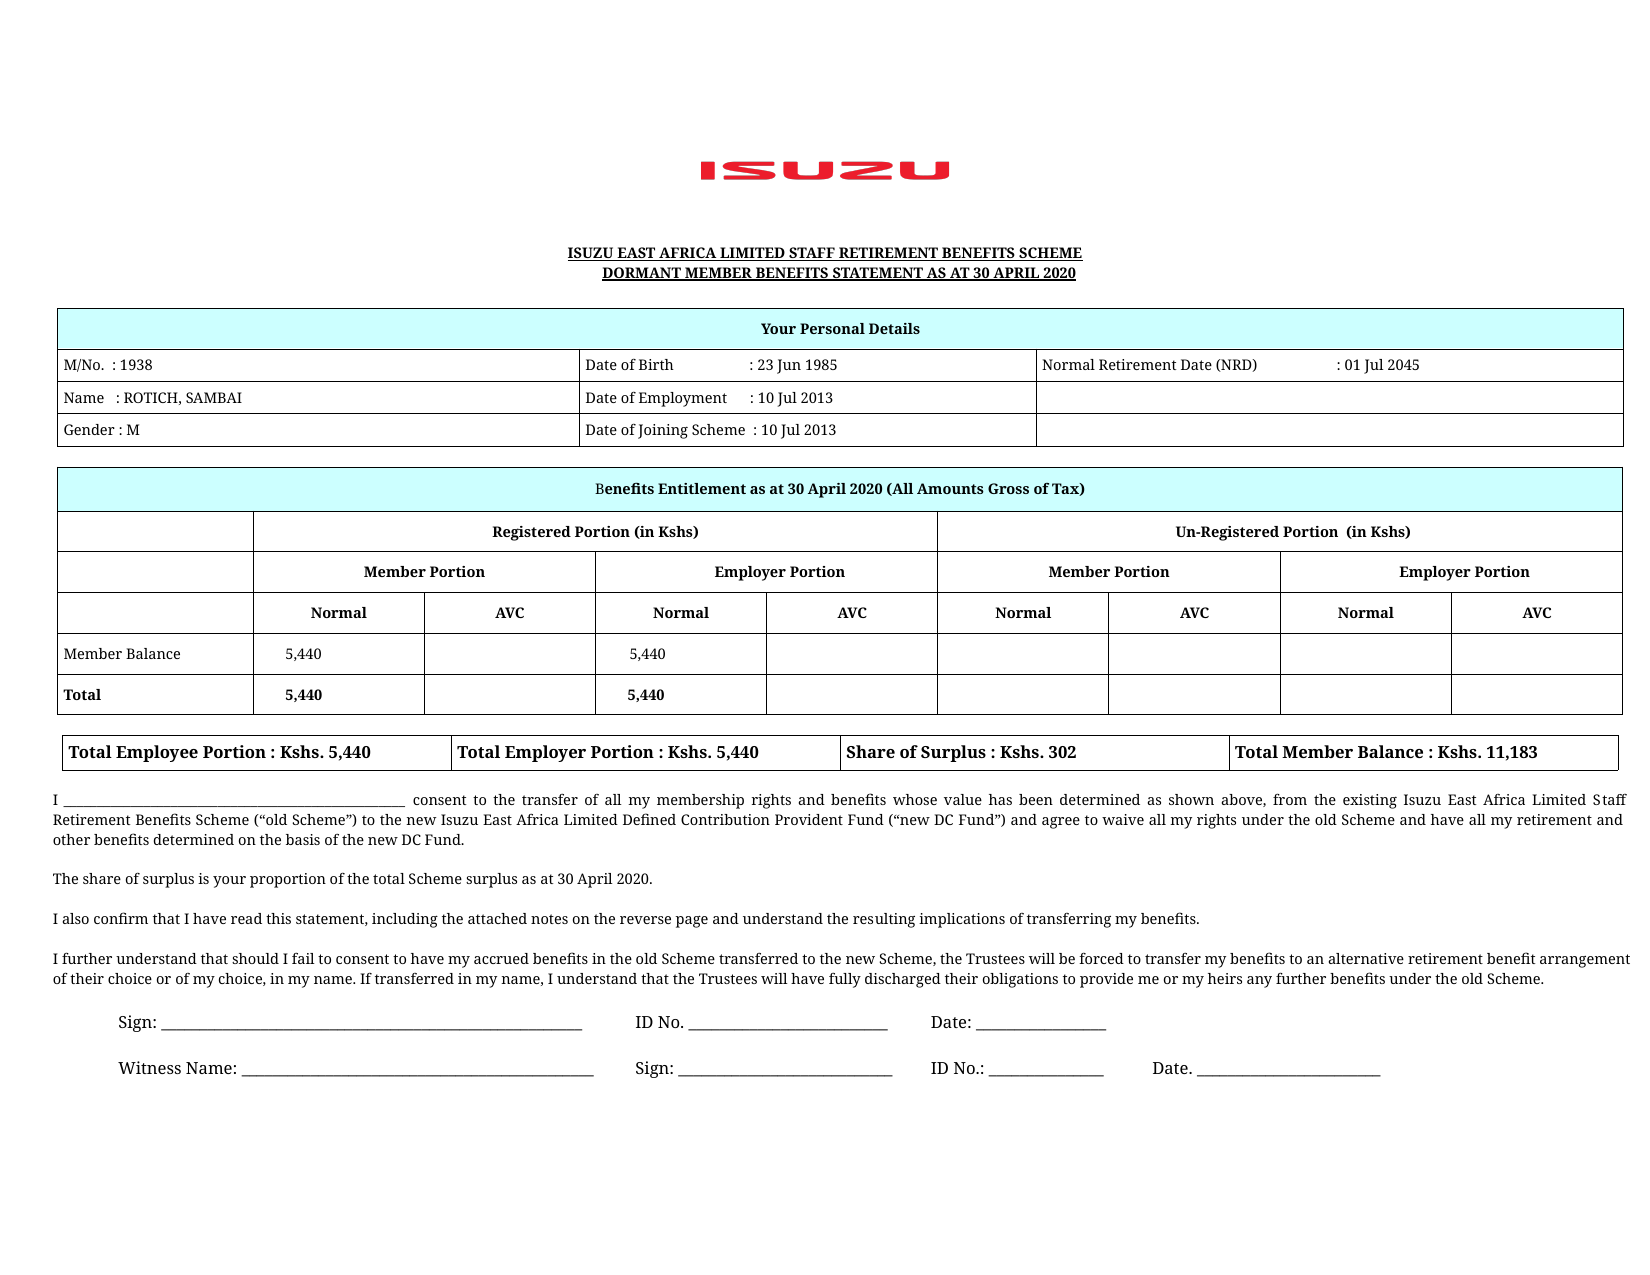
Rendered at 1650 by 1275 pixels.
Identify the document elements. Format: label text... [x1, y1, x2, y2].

table_cell Date of Birth : 23 Jun 1985 [580, 350, 1036, 381]
table_cell Date of Employment : 10 Jul 2013 [580, 382, 1036, 413]
table_header Total Employee Portion : Kshs. 5,440 [63, 736, 451, 769]
table_cell 5,440 [596, 675, 766, 714]
table_cell [767, 634, 937, 673]
table_cell Normal [254, 593, 424, 633]
table_cell Employer Portion [596, 552, 937, 592]
table_cell Normal Retirement Date (NRD) : 01 Jul 2045 [1037, 350, 1623, 381]
text ISUZU EAST AFRICA LIMITED STAFF RETIREMENT BENEFITS SCHEME [118, 243, 1532, 262]
table_cell [58, 593, 253, 633]
table_cell Member Portion [254, 552, 595, 592]
table_header Total Employer Portion : Kshs. 5,440 [452, 736, 840, 769]
table_cell [1452, 634, 1622, 673]
table_cell Un-Registered Portion (in Kshs) [938, 512, 1622, 551]
table_cell [1281, 634, 1451, 673]
subtitle DORMANT MEMBER BENEFITS STATEMENT AS AT 30 APRIL 2020 [249, 262, 1429, 282]
table_cell [1452, 675, 1622, 714]
table_header Benefits Entitlement as at 30 April 2020 (All Amounts Gross of Tax) [58, 468, 1622, 511]
table_cell 5,440 [254, 675, 424, 714]
table_cell AVC [1109, 593, 1280, 633]
table_cell Member Balance [58, 634, 253, 673]
text I also confirm that I have read this statement, including the attached notes on the reverse page and understand the resulting implications of transferring my benefits. [53, 909, 1626, 929]
table_cell Normal [1281, 593, 1451, 633]
table_cell M/No. : 1938 [58, 350, 579, 381]
table_cell Registered Portion (in Kshs) [254, 512, 937, 551]
table_header Share of Surplus : Kshs. 302 [841, 736, 1229, 769]
table_cell Normal [938, 593, 1108, 633]
table_cell 5,440 [596, 634, 766, 673]
table_cell [1037, 414, 1623, 446]
table_cell Member Portion [938, 552, 1280, 592]
text I ___________________________________________________ consent to the transfer of all my membership rights and benefits whose value has been determined as shown above, from the existing Isuzu East Africa Limited Staff Retirement Benefits Scheme (“old Scheme”) to the new Isuzu East Africa Limited Defined Contribution Provident Fund (“new DC Fund”) and agree to waive all my rights under the old Scheme and have all my retirement and other benefits determined on the basis of the new DC Fund. [53, 789, 1626, 849]
table_cell Gender : M [58, 414, 579, 446]
table_cell [938, 634, 1108, 673]
table_cell [1037, 382, 1623, 413]
table_header Total Member Balance : Kshs. 11,183 [1230, 736, 1618, 769]
text The share of surplus is your proportion of the total Scheme surplus as at 30 April 2020. [53, 869, 1644, 889]
table_cell 5,440 [254, 634, 424, 673]
text I further understand that should I fail to consent to have my accrued benefits in the old Scheme transferred to the new Scheme, the Trustees will be forced to transfer my benefits to an alternative retirement benefit arrangement of their choice or of my choice, in my name. If transferred in my name, I understand that the Trustees will have fully discharged their obligations to provide me or my heirs any further benefits under the old Scheme. [53, 949, 1635, 988]
picture [701, 118, 950, 223]
table_cell [1109, 675, 1280, 714]
table_cell [58, 552, 253, 592]
table_cell [425, 634, 595, 673]
table_cell Normal [596, 593, 766, 633]
table_cell [938, 675, 1108, 714]
table_cell [58, 512, 253, 551]
table_cell [1281, 675, 1451, 714]
table_cell Total [58, 675, 253, 714]
table_cell Employer Portion [1281, 552, 1622, 592]
table_cell AVC [767, 593, 937, 633]
table_cell Name : ROTICH, SAMBAI [58, 382, 579, 413]
table_cell AVC [1452, 593, 1622, 633]
text Sign: _______________________________________________________ ID No. __________________________ Date: _________________ [118, 1011, 1532, 1057]
table_cell Date of Joining Scheme : 10 Jul 2013 [580, 414, 1036, 446]
table_header Your Personal Details [58, 309, 1623, 348]
table_cell [425, 675, 595, 714]
table_cell [767, 675, 937, 714]
table_cell AVC [425, 593, 595, 633]
text Witness Name: ______________________________________________ Sign: ____________________________ ID No.: _______________ Date. ________________________ [118, 1057, 1532, 1079]
table_cell [1109, 634, 1280, 673]
